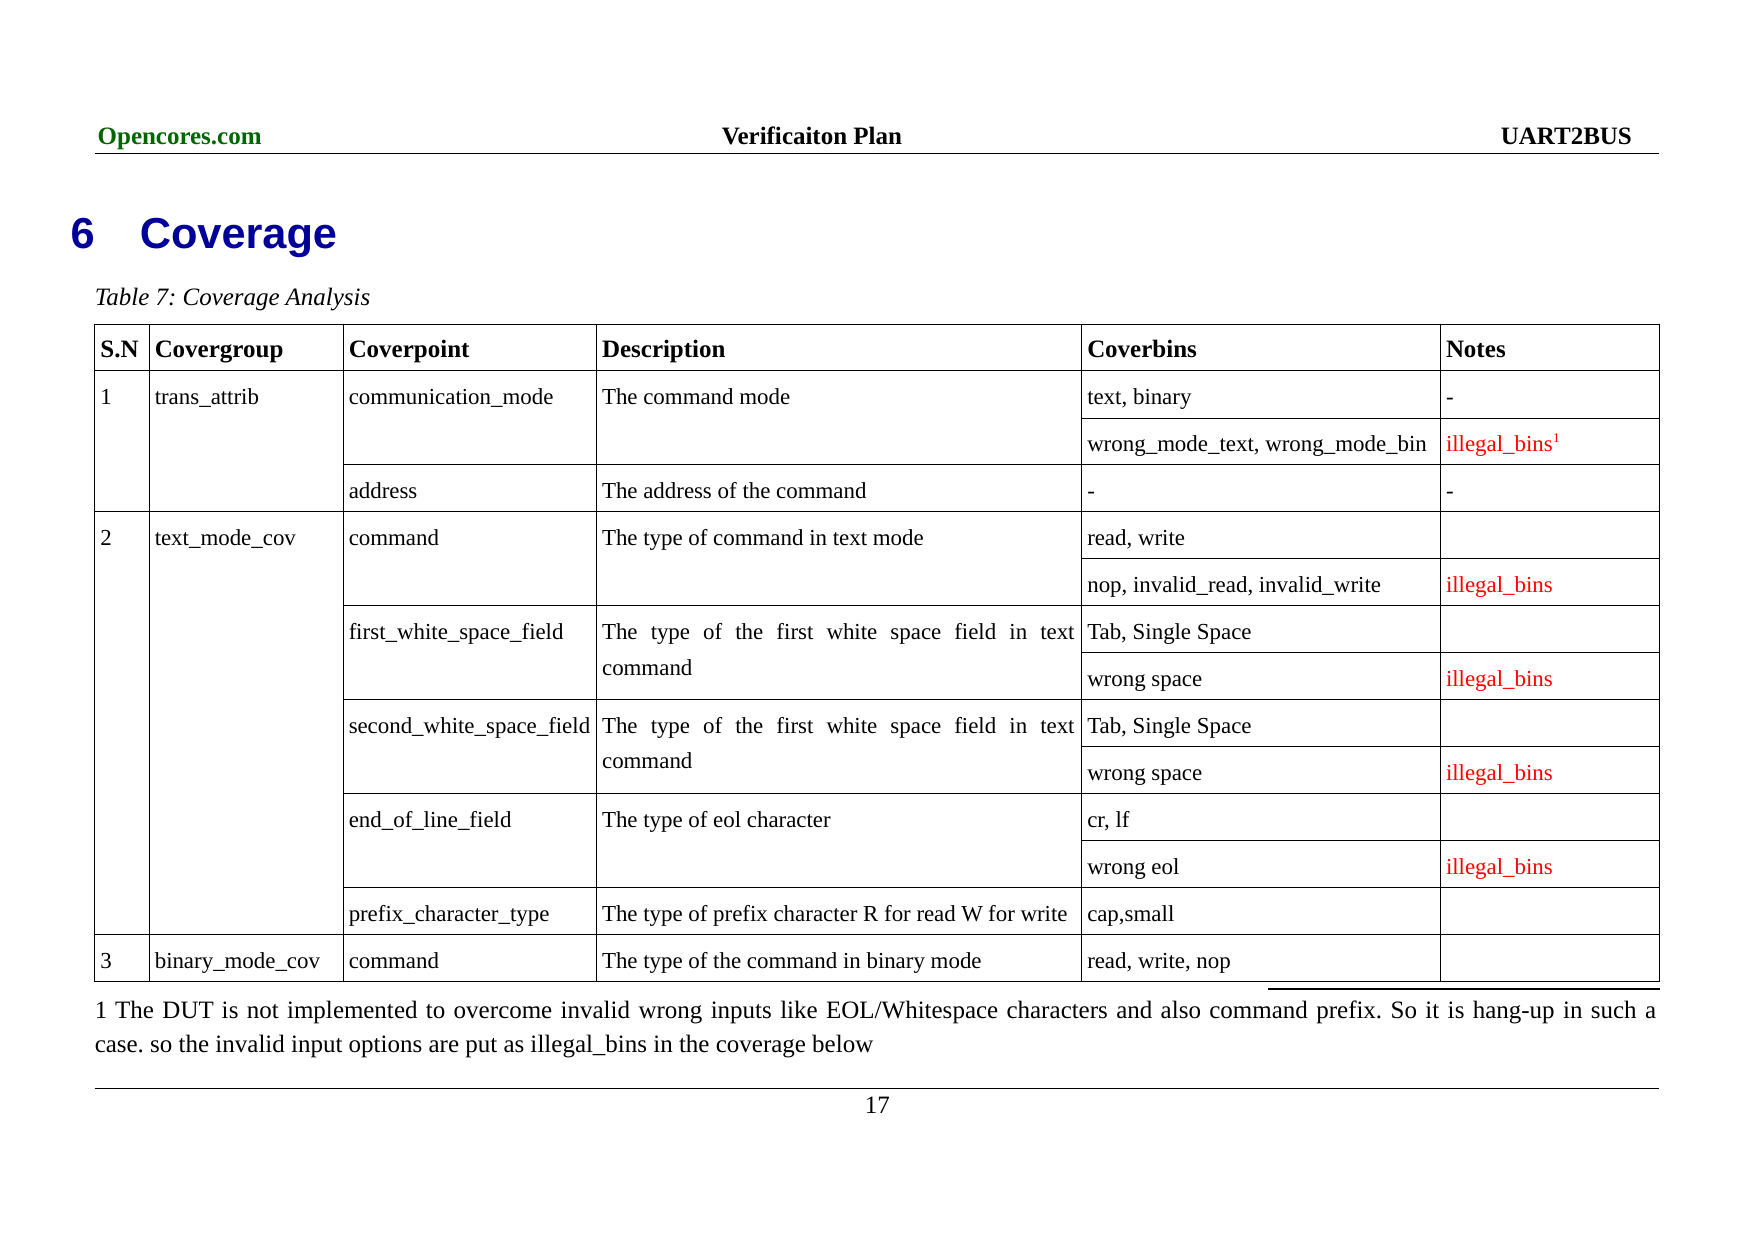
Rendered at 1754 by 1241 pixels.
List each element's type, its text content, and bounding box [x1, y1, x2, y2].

table_cell - [1082, 465, 1440, 511]
table_cell Tab, Single Space [1082, 700, 1440, 746]
table_cell The type of the first white space field in text command [597, 606, 1081, 699]
table_cell - [1441, 371, 1659, 417]
table_cell [1441, 606, 1659, 652]
table_cell The type of the command in binary mode [597, 935, 1081, 981]
table_cell The address of the command [597, 465, 1081, 511]
table_cell The command mode [597, 371, 1081, 464]
table_cell prefix_character_type [344, 888, 596, 934]
table_cell Tab, Single Space [1082, 606, 1440, 652]
table_cell wrong space [1082, 747, 1440, 793]
table_cell [1441, 794, 1659, 840]
table_cell illegal_bins [1441, 653, 1659, 699]
table_cell command [344, 935, 596, 981]
table_cell end_of_line_field [344, 794, 596, 887]
table_cell 2 [95, 512, 149, 934]
table_cell illegal_bins [1441, 419, 1659, 464]
table_cell [1441, 888, 1659, 934]
table_cell address [344, 465, 596, 511]
subtitle Coverage [94, 207, 1659, 257]
table_cell illegal_bins [1441, 841, 1659, 887]
table_header S.N [95, 325, 149, 370]
table_cell text, binary [1082, 371, 1440, 417]
table_cell wrong space [1082, 653, 1440, 699]
table_cell wrong_mode_text, wrong_mode_bin [1082, 419, 1440, 464]
table_cell 1 [95, 371, 149, 511]
table_cell communication_mode [344, 371, 596, 464]
table_cell The type of prefix character R for read W for write [597, 888, 1081, 934]
table_cell [1441, 700, 1659, 746]
table_header Covergroup [150, 325, 343, 370]
table_cell The type of the first white space field in text command [597, 700, 1081, 793]
table_cell illegal_bins [1441, 559, 1659, 605]
table_header Description [597, 325, 1081, 370]
table_cell [1441, 512, 1659, 558]
text Table 7: Coverage Analysis [94, 282, 1659, 311]
table_cell The type of eol character [597, 794, 1081, 887]
table_cell cap,small [1082, 888, 1440, 934]
table_cell read, write, nop [1082, 935, 1440, 981]
table_cell 3 [95, 935, 149, 981]
table_cell read, write [1082, 512, 1440, 558]
table_header Notes [1441, 325, 1659, 370]
table_cell trans_attrib [150, 371, 343, 511]
table_cell illegal_bins [1441, 747, 1659, 793]
table_cell The type of command in text mode [597, 512, 1081, 605]
table_header Coverbins [1082, 325, 1440, 370]
table_cell - [1441, 465, 1659, 511]
table_cell [1441, 935, 1659, 981]
table_cell nop, invalid_read, invalid_write [1082, 559, 1440, 605]
table_cell first_white_space_field [344, 606, 596, 699]
table_cell binary_mode_cov [150, 935, 343, 981]
table_cell wrong eol [1082, 841, 1440, 887]
table_cell command [344, 512, 596, 605]
table_cell text_mode_cov [150, 512, 343, 934]
table_header Coverpoint [344, 325, 596, 370]
table_cell second_white_space_field [344, 700, 596, 793]
table_cell cr, lf [1082, 794, 1440, 840]
